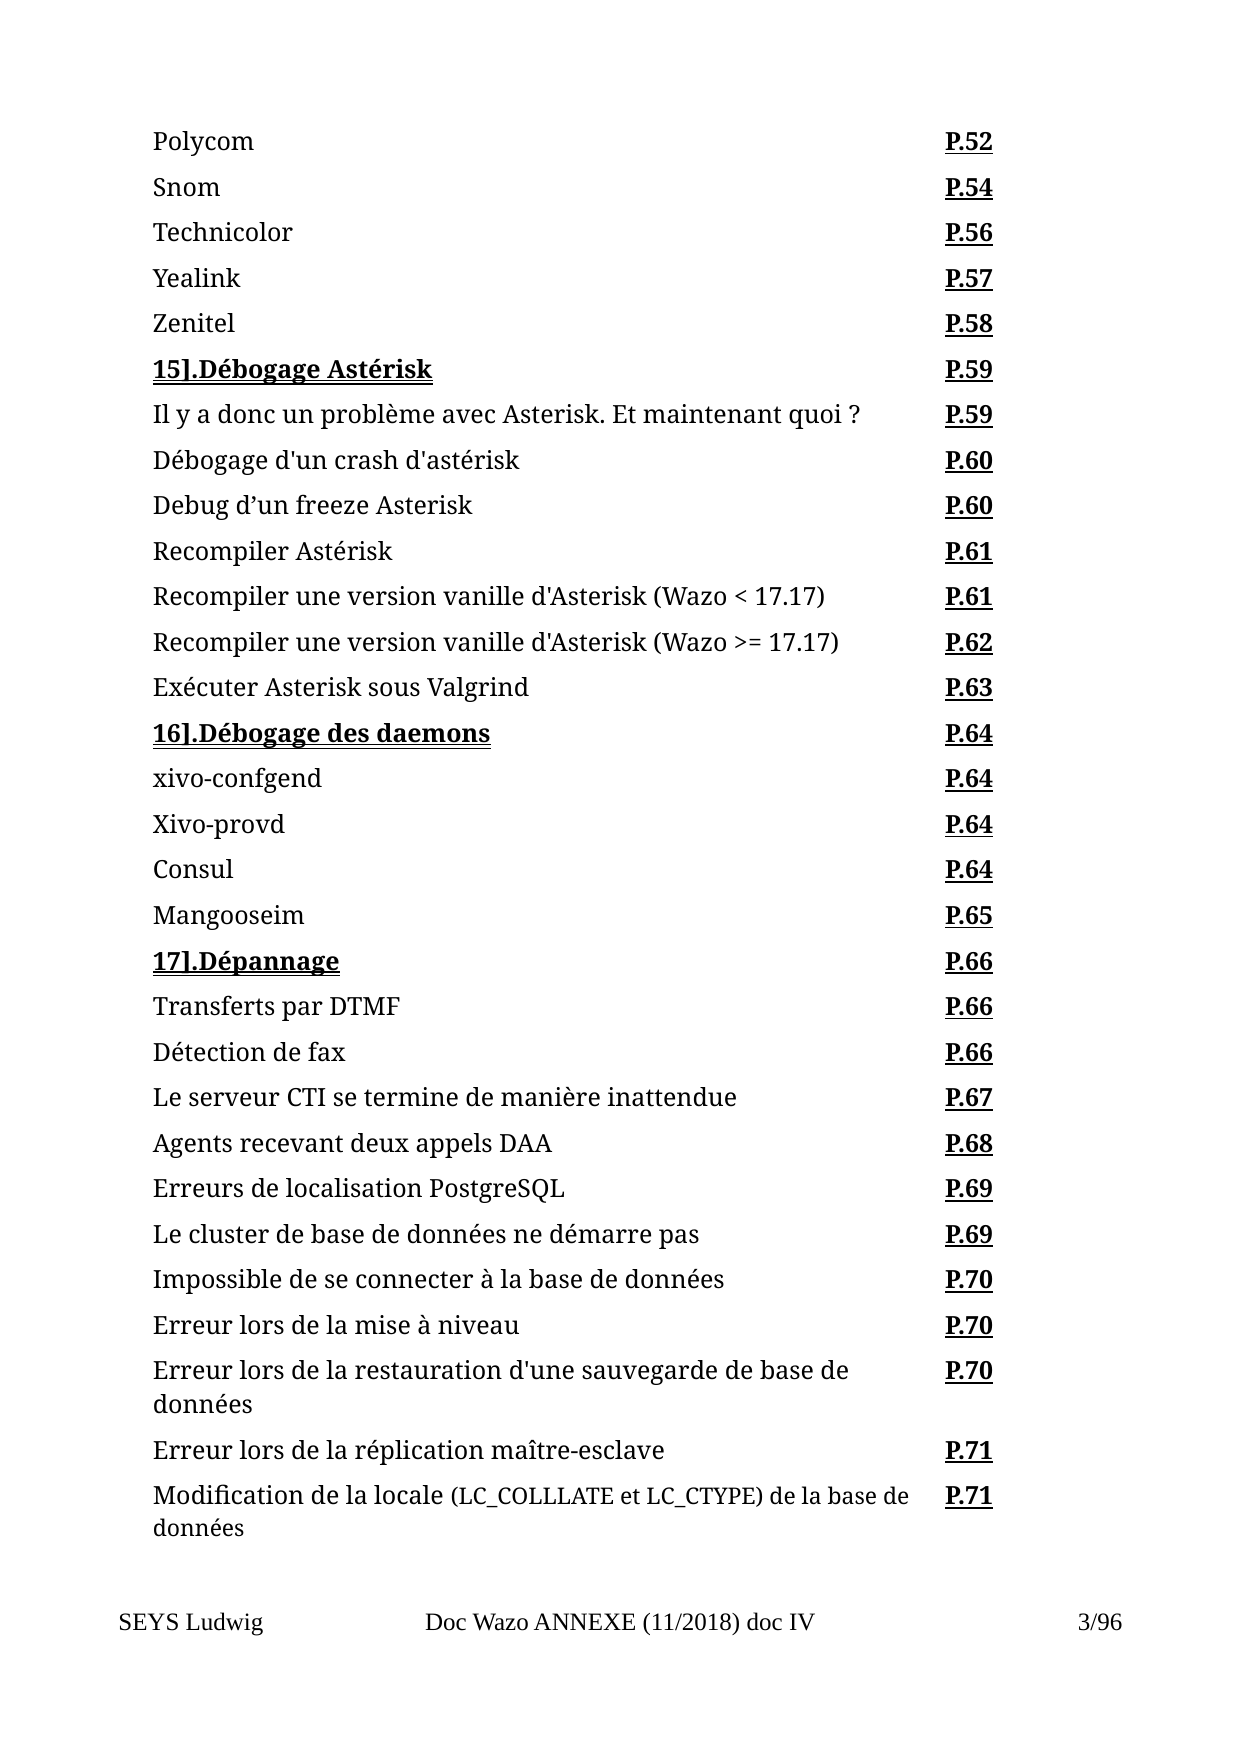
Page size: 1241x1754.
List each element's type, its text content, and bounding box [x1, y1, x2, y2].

table_cell Zenitel [147, 300, 939, 346]
table_cell Erreur lors de la mise à niveau [147, 1302, 939, 1347]
table_cell P.64 [939, 710, 1123, 755]
table_cell Recompiler une version vanille d'Asterisk (Wazo >= 17.17) [147, 619, 939, 664]
table_cell Débogage d'un crash d'astérisk [147, 437, 939, 482]
table_cell P.60 [939, 437, 1123, 482]
table_cell P.54 [939, 164, 1123, 209]
table_cell P.57 [939, 255, 1123, 300]
table_cell P.70 [939, 1256, 1123, 1302]
table_cell P.70 [939, 1302, 1123, 1347]
table_cell P.61 [939, 573, 1123, 619]
table_cell P.63 [939, 664, 1123, 710]
table_cell Il y a donc un problème avec Asterisk. Et maintenant quoi ? [147, 391, 939, 437]
table_cell P.62 [939, 619, 1123, 664]
table_cell Recompiler Astérisk [147, 528, 939, 573]
table_cell Recompiler une version vanille d'Asterisk (Wazo < 17.17) [147, 573, 939, 619]
table_cell P.52 [939, 118, 1123, 164]
table_cell P.64 [939, 846, 1123, 892]
table_cell Debug d’un freeze Asterisk [147, 482, 939, 528]
table_cell P.66 [939, 938, 1123, 983]
table_cell 16].Débogage des daemons [147, 710, 939, 755]
table_cell P.59 [939, 346, 1123, 391]
table_cell P.71 [939, 1427, 1123, 1472]
table_cell P.68 [939, 1120, 1123, 1165]
table_cell Yealink [147, 255, 939, 300]
table_cell P.58 [939, 300, 1123, 346]
table_cell P.61 [939, 528, 1123, 573]
table_cell P.69 [939, 1165, 1123, 1211]
table_cell P.67 [939, 1074, 1123, 1119]
table_cell 17].Dépannage [147, 938, 939, 983]
table_cell P.60 [939, 482, 1123, 528]
table_cell Erreur lors de la restauration d'une sauvegarde de base de données [147, 1347, 939, 1427]
table_cell P.65 [939, 892, 1123, 937]
table_cell 15].Débogage Astérisk [147, 346, 939, 391]
table_cell Mangooseim [147, 892, 939, 937]
table_cell Snom [147, 164, 939, 209]
table_cell Exécuter Asterisk sous Valgrind [147, 664, 939, 710]
table_cell Transferts par DTMF [147, 983, 939, 1028]
table_cell P.64 [939, 755, 1123, 801]
table_cell Le cluster de base de données ne démarre pas [147, 1211, 939, 1256]
table_cell Le serveur CTI se termine de manière inattendue [147, 1074, 939, 1119]
table_cell Erreurs de localisation PostgreSQL [147, 1165, 939, 1211]
table_cell xivo-confgend [147, 755, 939, 801]
table_cell P.56 [939, 209, 1123, 255]
table_cell Détection de fax [147, 1029, 939, 1074]
table_cell P.59 [939, 391, 1123, 437]
table_cell P.71 [939, 1472, 1123, 1549]
table_cell Xivo-provd [147, 801, 939, 846]
table_cell Modification de la locale (LC_COLLLATE et LC_CTYPE) de la base de données [147, 1472, 939, 1549]
table_cell Consul [147, 846, 939, 892]
table_cell Agents recevant deux appels DAA [147, 1120, 939, 1165]
table_cell Erreur lors de la réplication maître-esclave [147, 1427, 939, 1472]
table_cell P.66 [939, 1029, 1123, 1074]
table_cell Polycom [147, 118, 939, 164]
table_cell P.70 [939, 1347, 1123, 1427]
table_cell P.66 [939, 983, 1123, 1028]
table_cell P.64 [939, 801, 1123, 846]
table_cell Impossible de se connecter à la base de données [147, 1256, 939, 1302]
table_cell P.69 [939, 1211, 1123, 1256]
table_cell Technicolor [147, 209, 939, 255]
